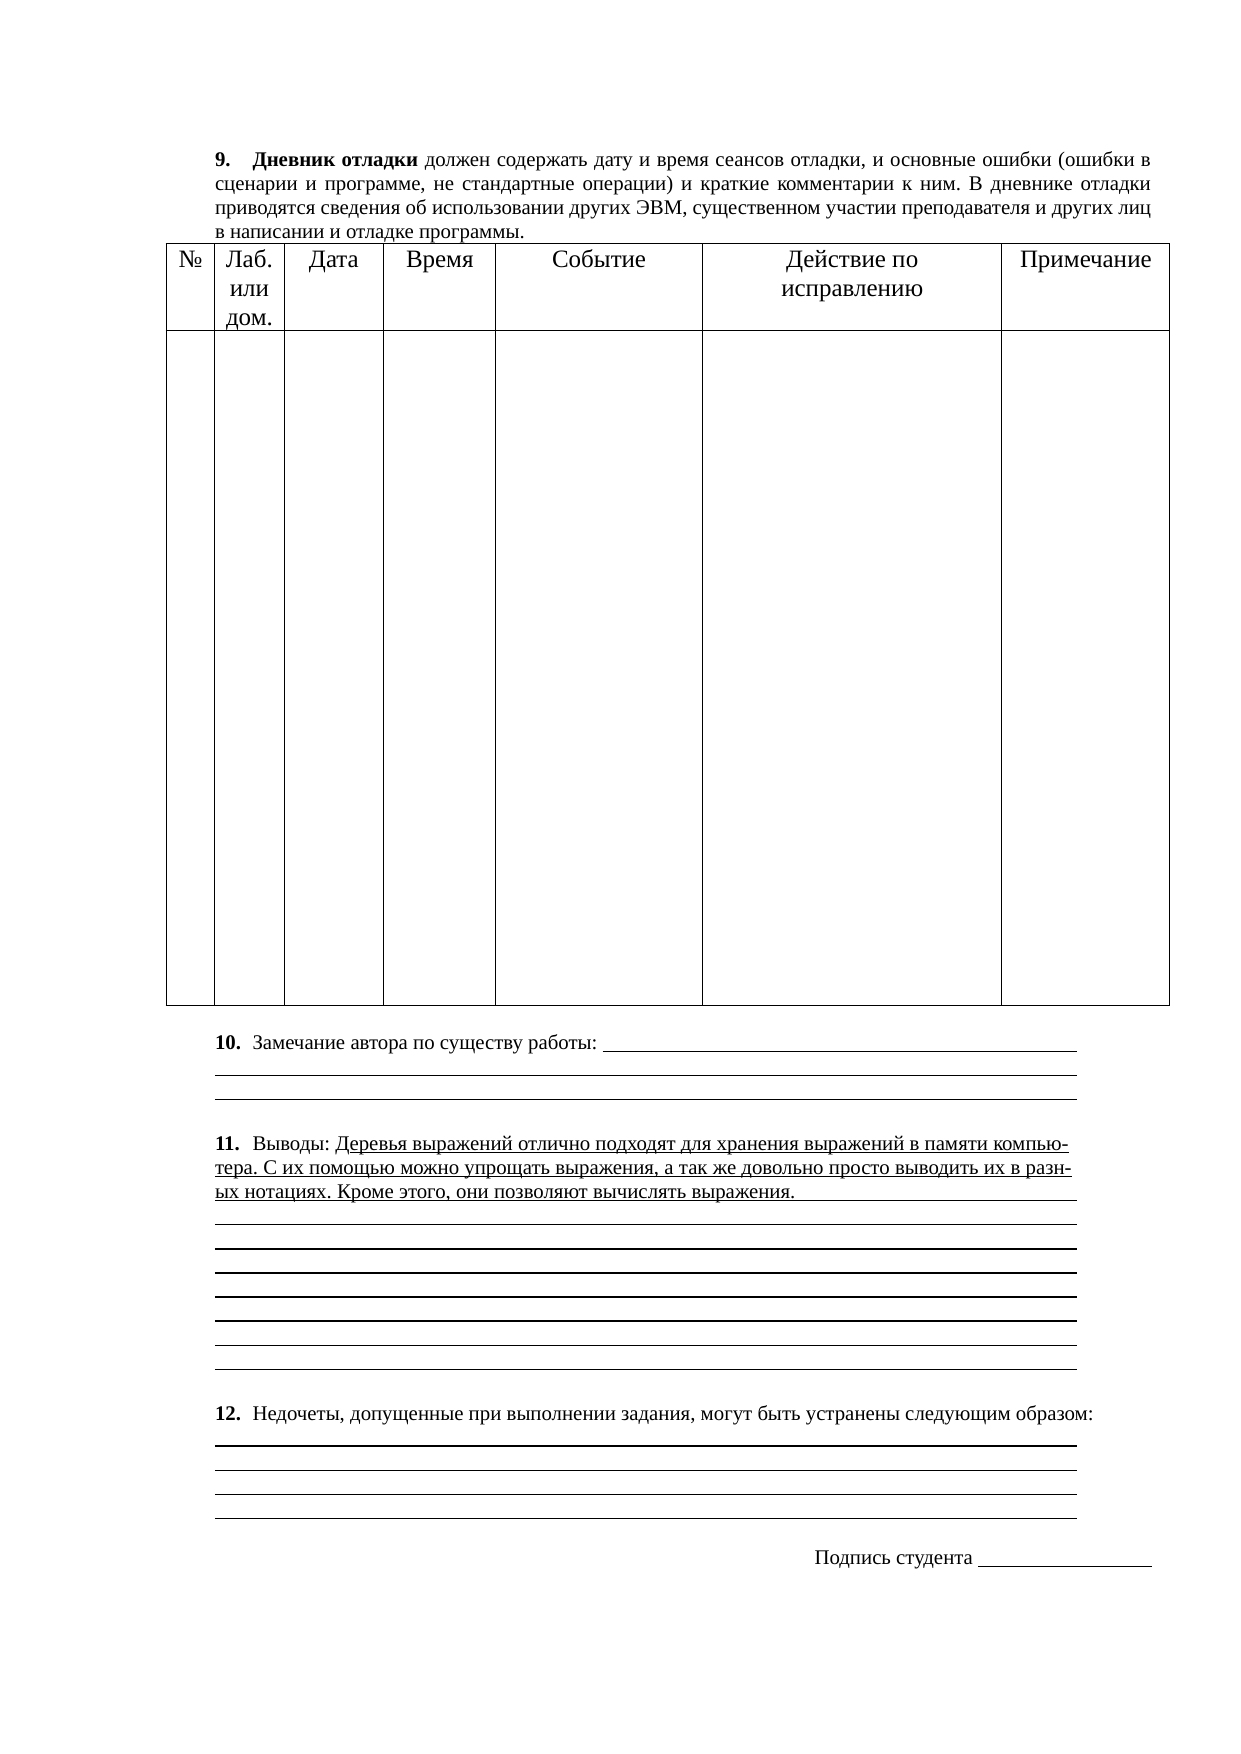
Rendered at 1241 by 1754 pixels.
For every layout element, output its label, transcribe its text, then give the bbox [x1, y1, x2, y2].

table_cell [703, 331, 1001, 1005]
table_cell [285, 331, 383, 1005]
table_header Событие [496, 244, 702, 330]
list Недочеты, допущенные при выполнении задания, могут быть устранены следующим образом: [215, 1401, 1152, 1521]
table_cell [167, 331, 214, 1005]
table_cell [384, 331, 495, 1005]
list Замечание автора по существу работы: [215, 1030, 1152, 1131]
table_cell [1002, 331, 1169, 1005]
table_header Примечание [1002, 244, 1169, 330]
list Выводы: Деревья выражений отлично подходят для хранения выражений в памяти компью- тера. С их помощью можно упрощать выражения, а так же довольно просто выводить их в разн- ых нотациях. Кроме этого, они позволяют вычислять выражения. [215, 1131, 1152, 1227]
table_header Действие по исправлению [703, 244, 1001, 330]
table_cell [215, 331, 284, 1005]
table_cell [496, 331, 702, 1005]
table_header Лаб. или дом. [215, 244, 284, 330]
list Дневник отладки должен содержать дату и время сеансов отладки, и основные ошибки (ошибки в сценарии и программе, не стандартные операции) и краткие комментарии к ним. В дневнике отладки приводятся сведения об использовании других ЭВМ, существенном участии преподавателя и других лиц в написании и отладке программы. [215, 147, 1152, 243]
table_header № [167, 244, 214, 330]
text Подпись студента [215, 1545, 1152, 1569]
table_header Время [384, 244, 495, 330]
table_header Дата [285, 244, 383, 330]
